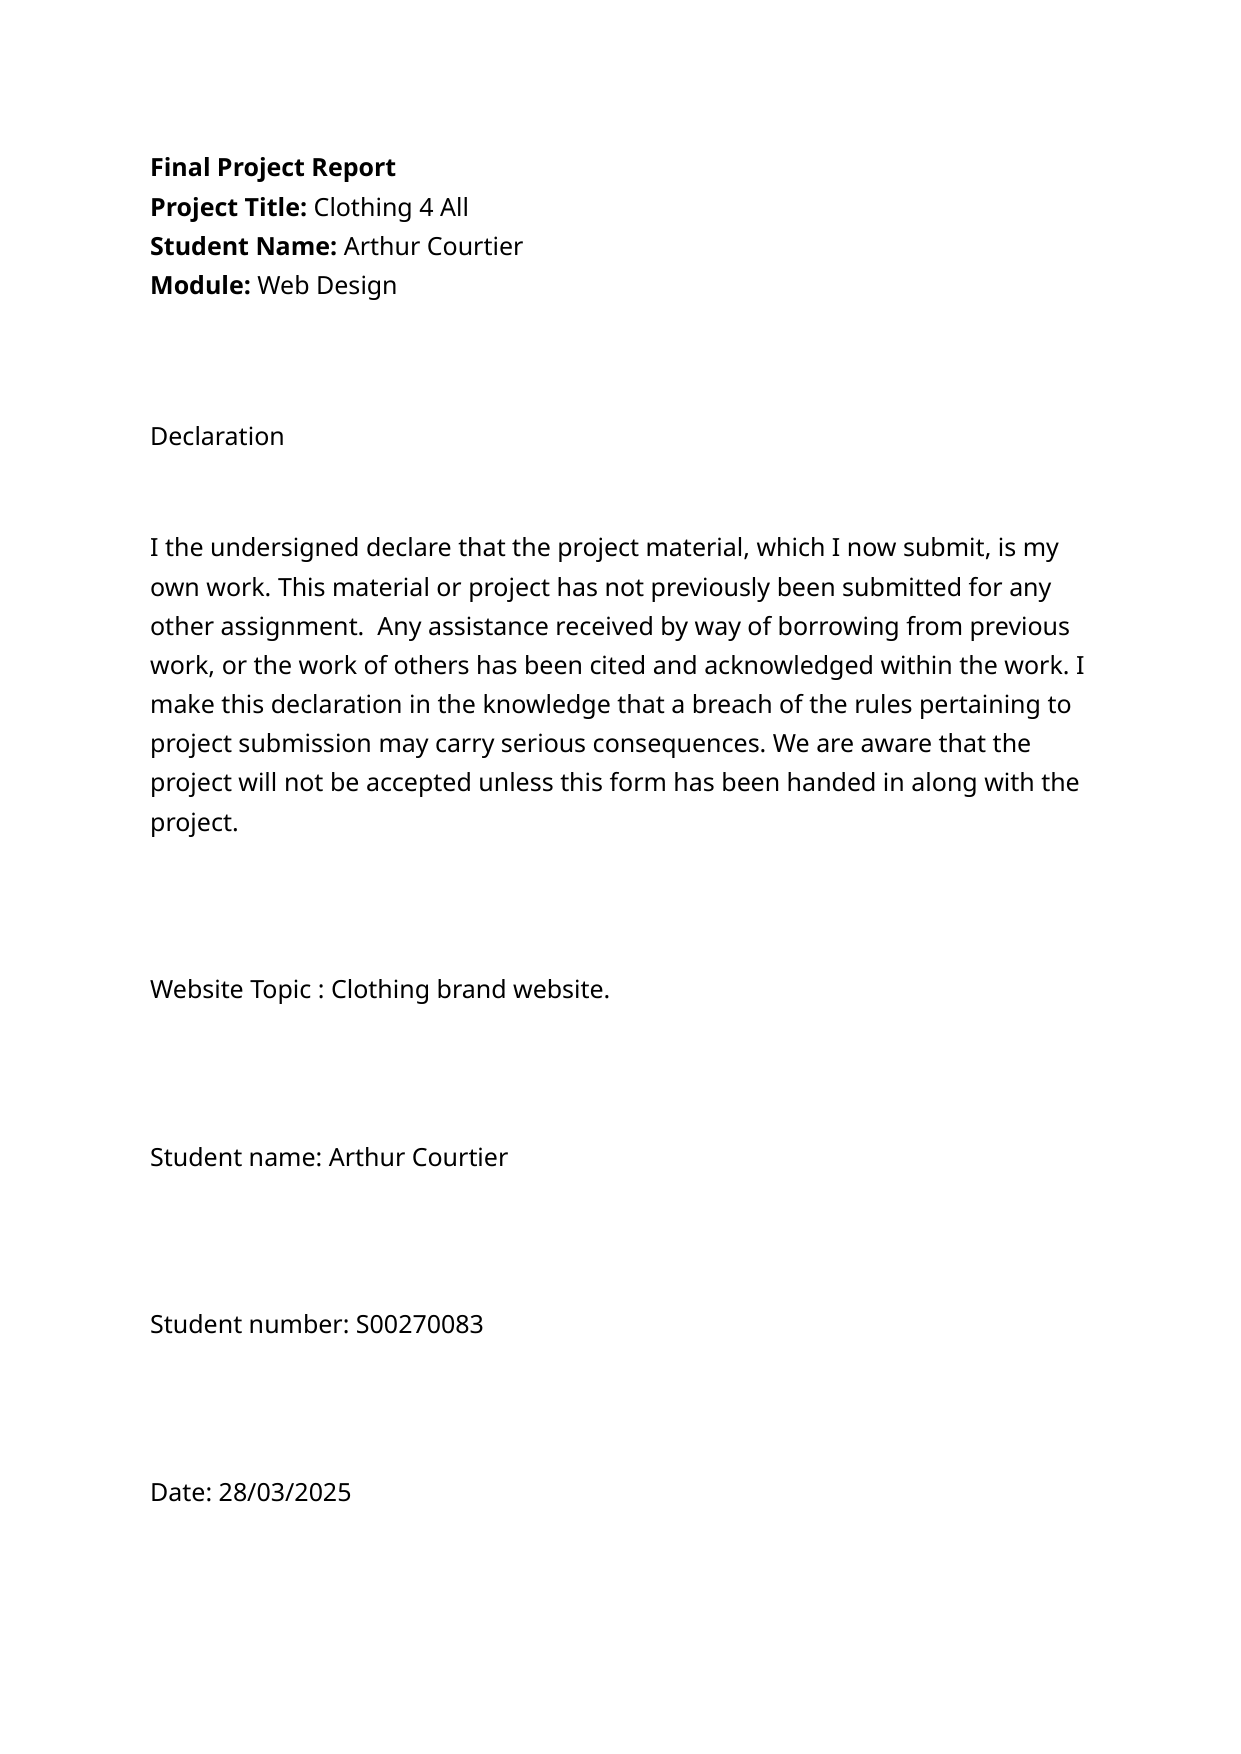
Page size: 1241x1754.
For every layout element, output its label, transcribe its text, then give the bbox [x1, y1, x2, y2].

text Website Topic : Clothing brand website. [150, 972, 1090, 1006]
text Student number: S00270083 [150, 1307, 1090, 1341]
text Final Project Report Project Title: Clothing 4 All Student Name: Arthur Courtier Module: Web Design [150, 150, 1090, 341]
text Student name: Arthur Courtier [150, 1139, 1090, 1173]
text Date: 28/03/2025 [150, 1474, 1090, 1508]
text Declaration [150, 418, 1090, 452]
text I the undersigned declare that the project material, which I now submit, is my own work. This material or project has not previously been submitted for any other assignment. Any assistance received by way of borrowing from previous work, or the work of others has been cited and acknowledged within the work. I make this declaration in the knowledge that a breach of the rules pertaining to project submission may carry serious consequences. We are aware that the project will not be accepted unless this form has been handed in along with the project. [150, 530, 1090, 838]
